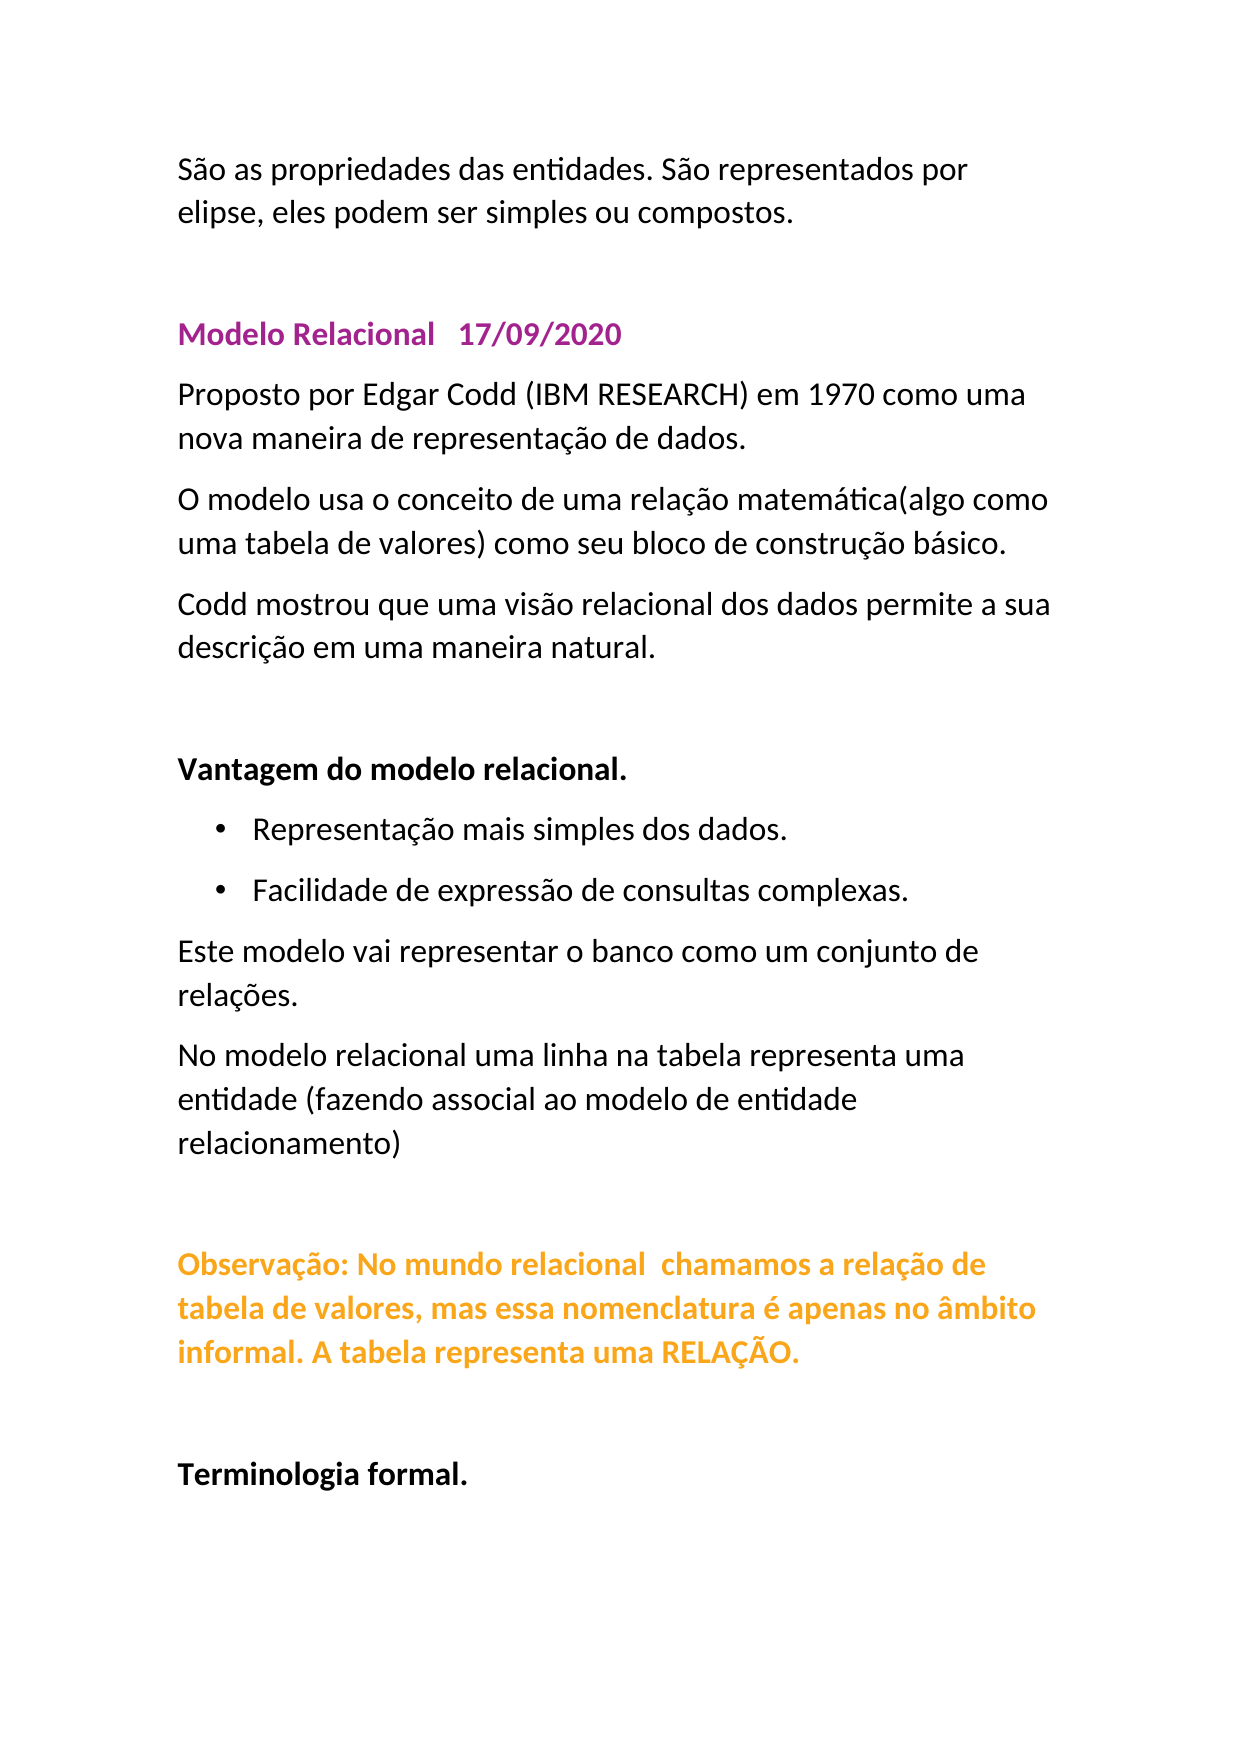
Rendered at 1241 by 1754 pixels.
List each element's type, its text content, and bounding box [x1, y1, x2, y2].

text Observação: No mundo relacional chamamos a relação de tabela de valores, mas essa nomenclatura é apenas no âmbito informal. A tabela representa uma RELAÇÃO. [177, 1243, 1063, 1372]
text No modelo relacional uma linha na tabela representa uma entidade (fazendo associal ao modelo de entidade relacionamento) [177, 1034, 1063, 1163]
text Proposto por Edgar Codd (IBM RESEARCH) em 1970 como uma nova maneira de representação de dados. [177, 373, 1063, 458]
text Modelo Relacional 17/09/2020 [177, 313, 1063, 353]
text Vantagem do modelo relacional. [177, 748, 1063, 788]
text Terminologia formal. [177, 1453, 1063, 1493]
text Este modelo vai representar o banco como um conjunto de relações. [177, 930, 1063, 1014]
text Codd mostrou que uma visão relacional dos dados permite a sua descrição em uma maneira natural. [177, 583, 1063, 667]
text O modelo usa o conceito de uma relação matemática(algo como uma tabela de valores) como seu bloco de construção básico. [177, 478, 1063, 563]
text São as propriedades das entidades. São representados por elipse, eles podem ser simples ou compostos. [177, 148, 1063, 232]
list Representação mais simples dos dados. [215, 808, 1063, 849]
list Facilidade de expressão de consultas complexas. [215, 869, 1063, 910]
